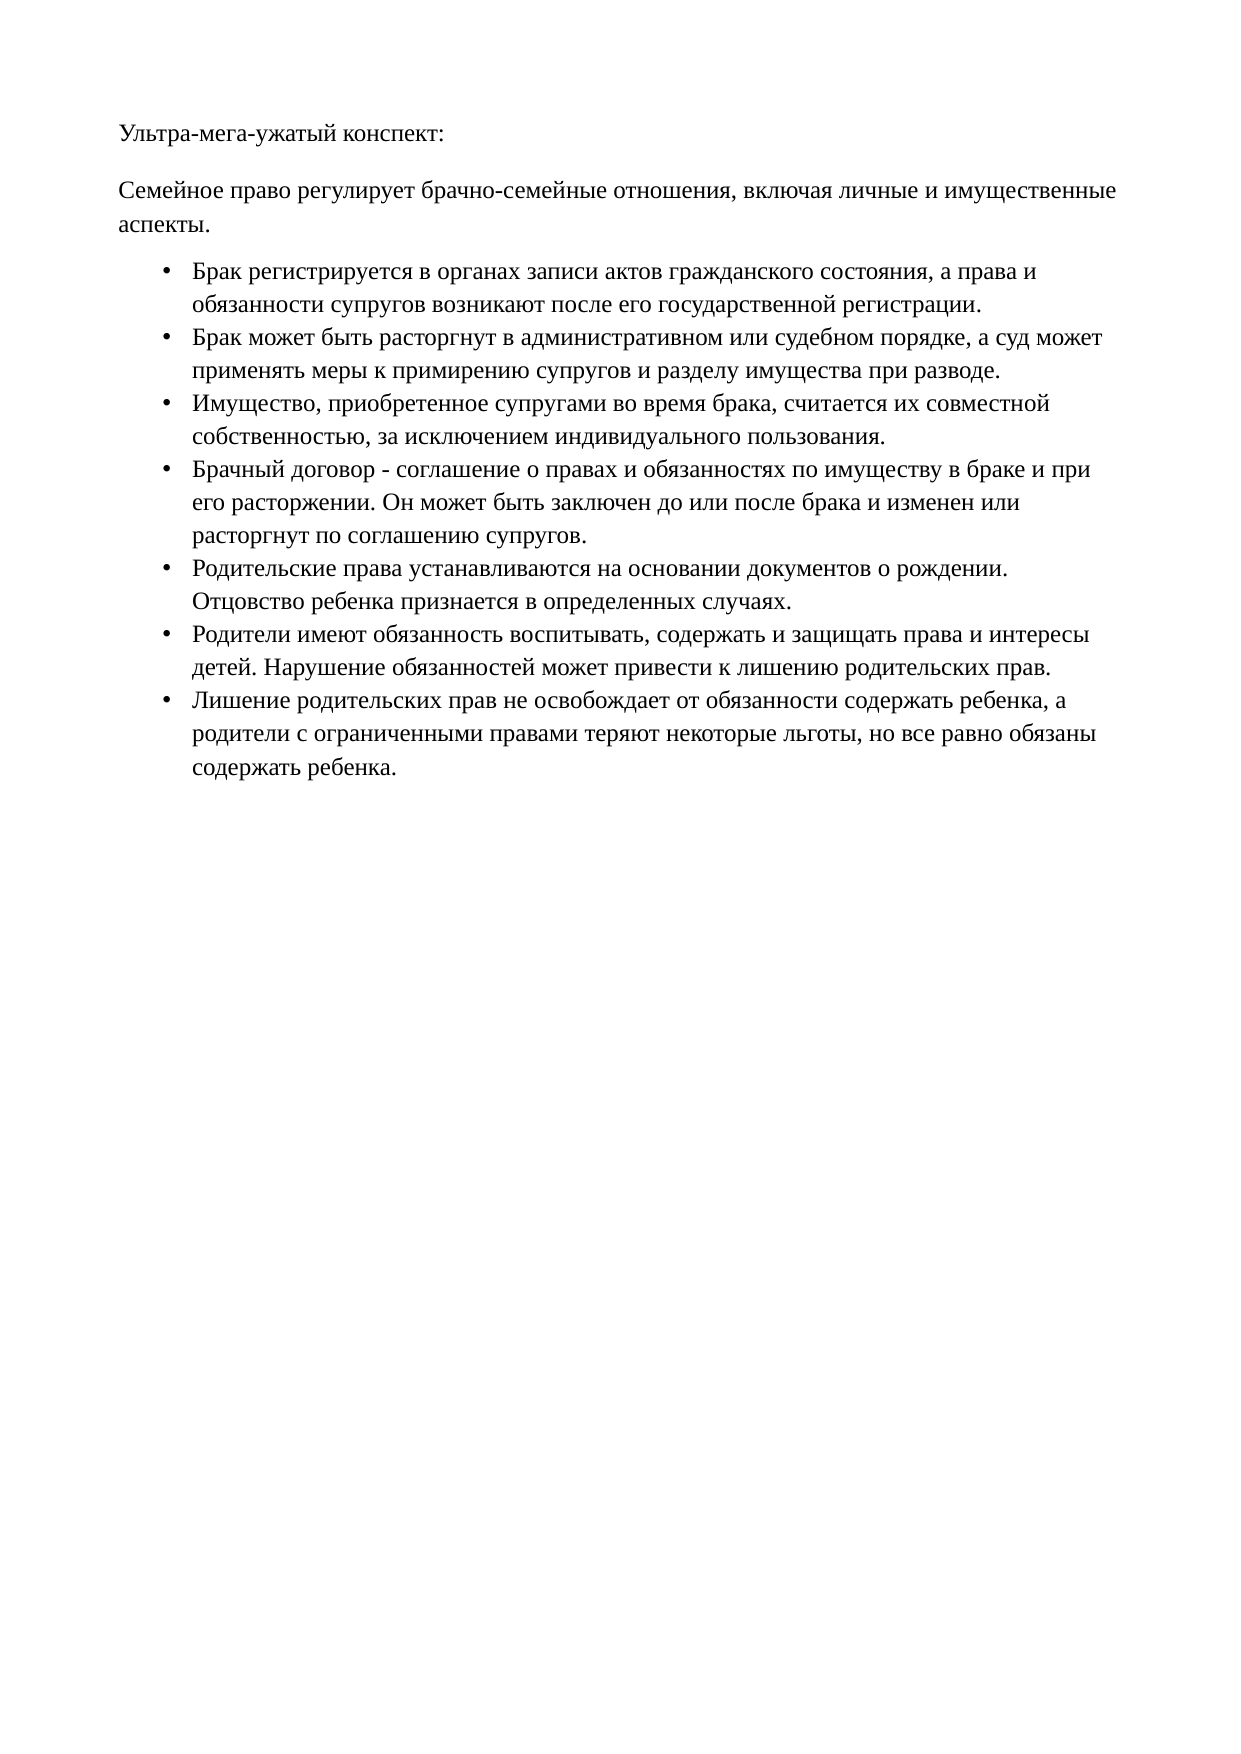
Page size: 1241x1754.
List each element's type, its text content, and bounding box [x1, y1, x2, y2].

text Семейное право регулирует брачно-семейные отношения, включая личные и имущественные аспекты. [118, 176, 1122, 237]
list Родительские права устанавливаются на основании документов о рождении. Отцовство ребенка признается в определенных случаях. [162, 553, 1122, 615]
list Имущество, приобретенное супругами во время брака, считается их совместной собственностью, за исключением индивидуального пользования. [162, 388, 1122, 450]
list Родители имеют обязанность воспитывать, содержать и защищать права и интересы детей. Нарушение обязанностей может привести к лишению родительских прав. [162, 619, 1122, 681]
text Ультра-мега-ужатый конспект: [118, 118, 1122, 147]
list Брак регистрируется в органах записи актов гражданского состояния, а права и обязанности супругов возникают после его государственной регистрации. [162, 256, 1122, 318]
list Лишение родительских прав не освобождает от обязанности содержать ребенка, а родители с ограниченными правами теряют некоторые льготы, но все равно обязаны содержать ребенка. [162, 686, 1122, 780]
list Брак может быть расторгнут в административном или судебном порядке, а суд может применять меры к примирению супругов и разделу имущества при разводе. [162, 322, 1122, 384]
list Брачный договор - соглашение о правах и обязанностях по имуществу в браке и при его расторжении. Он может быть заключен до или после брака и изменен или расторгнут по соглашению супругов. [162, 454, 1122, 549]
